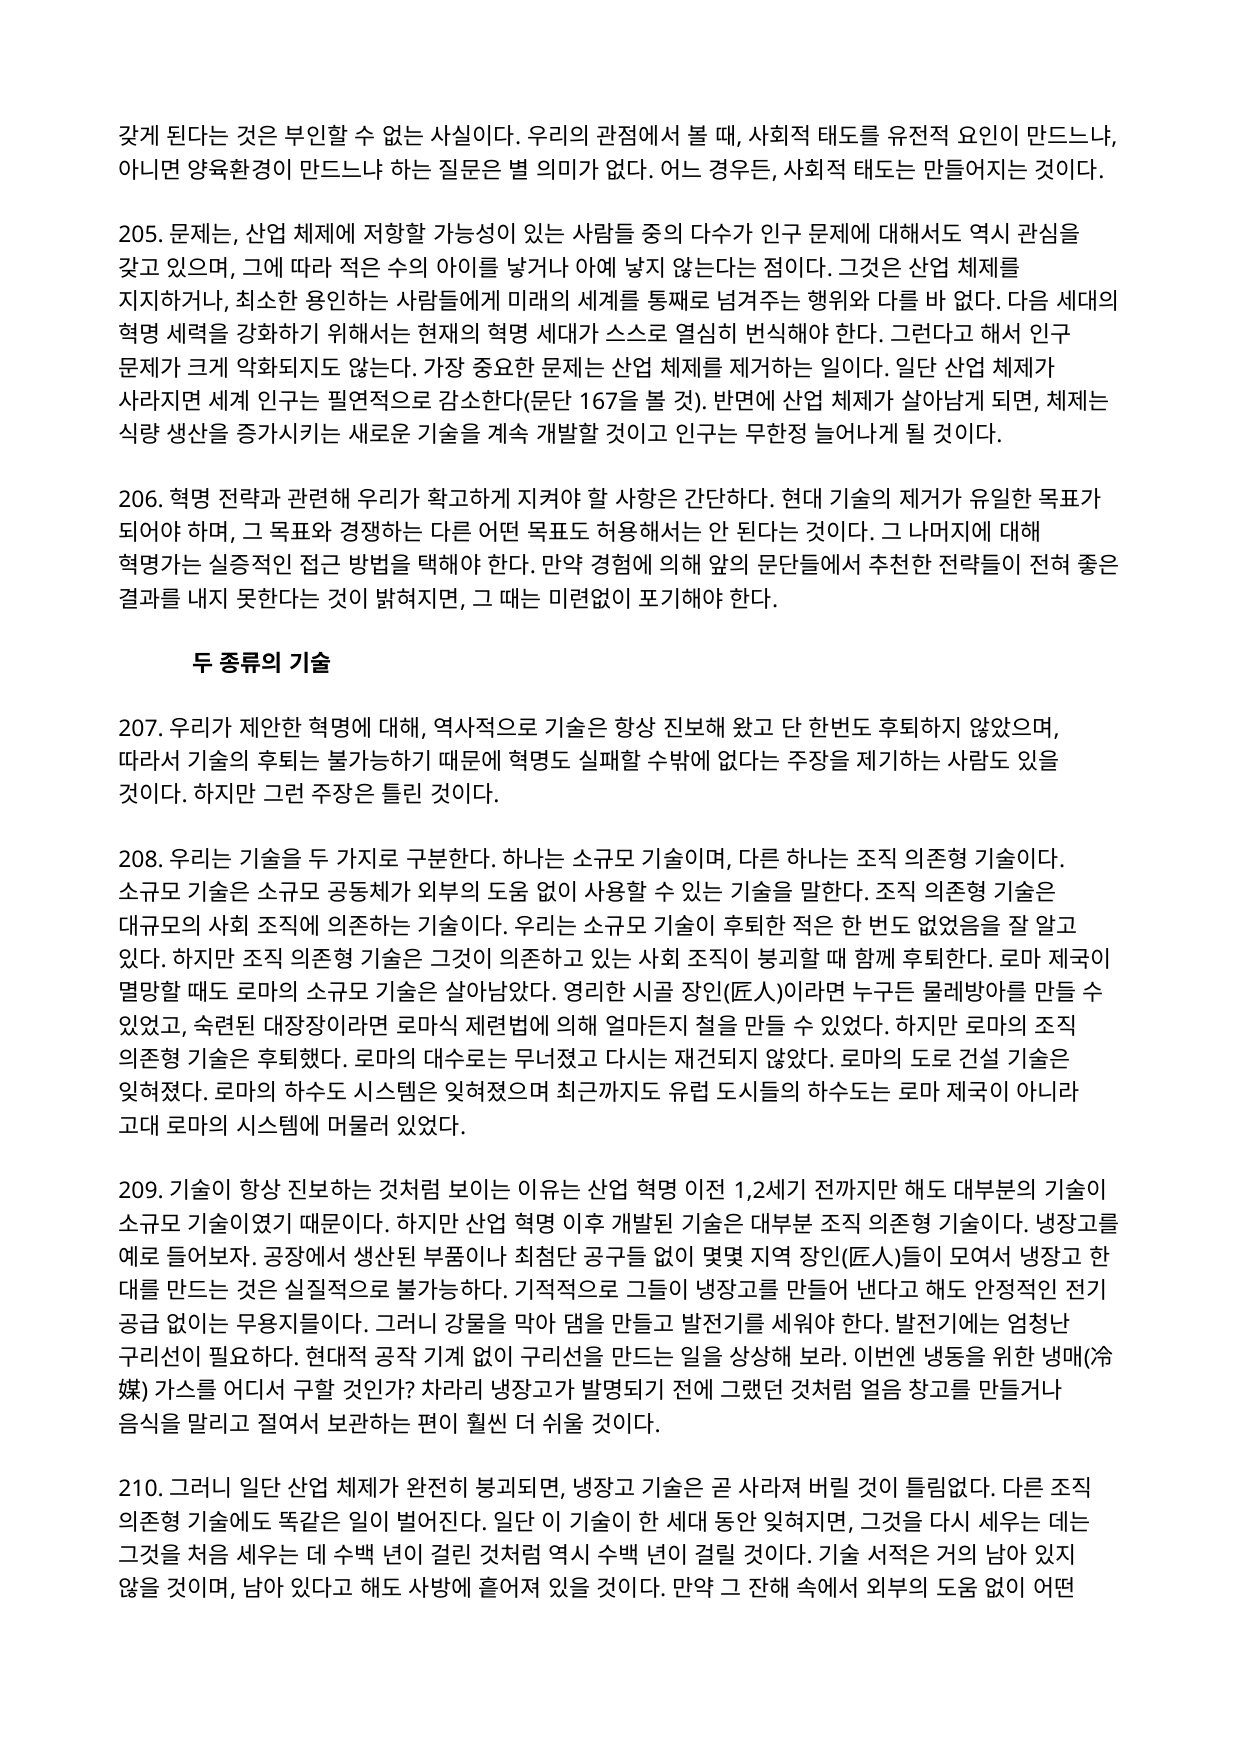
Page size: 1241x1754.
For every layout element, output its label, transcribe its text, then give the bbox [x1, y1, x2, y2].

text 갖게 된다는 것은 부인할 수 없는 사실이다. 우리의 관점에서 볼 때, 사회적 태도를 유전적 요인이 만드느냐, 아니면 양육환경이 만드느냐 하는 질문은 별 의미가 없다. 어느 경우든, 사회적 태도는 만들어지는 것이다. [118, 118, 1122, 185]
text 210. 그러니 일단 산업 체제가 완전히 붕괴되면, 냉장고 기술은 곧 사라져 버릴 것이 틀림없다. 다른 조직 의존형 기술에도 똑같은 일이 벌어진다. 일단 이 기술이 한 세대 동안 잊혀지면, 그것을 다시 세우는 데는 그것을 처음 세우는 데 수백 년이 걸린 것처럼 역시 수백 년이 걸릴 것이다. 기술 서적은 거의 남아 있지 않을 것이며, 남아 있다고 해도 사방에 흩어져 있을 것이다. 만약 그 잔해 속에서 외부의 도움 없이 어떤 [118, 1470, 1122, 1603]
text 205. 문제는, 산업 체제에 저항할 가능성이 있는 사람들 중의 다수가 인구 문제에 대해서도 역시 관심을 갖고 있으며, 그에 따라 적은 수의 아이를 낳거나 아예 낳지 않는다는 점이다. 그것은 산업 체제를 지지하거나, 최소한 용인하는 사람들에게 미래의 세계를 통째로 넘겨주는 행위와 다를 바 없다. 다음 세대의 혁명 세력을 강화하기 위해서는 현재의 혁명 세대가 스스로 열심히 번식해야 한다. 그런다고 해서 인구 문제가 크게 악화되지도 않는다. 가장 중요한 문제는 산업 체제를 제거하는 일이다. 일단 산업 체제가 사라지면 세계 인구는 필연적으로 감소한다(문단 167을 볼 것). 반면에 산업 체제가 살아남게 되면, 체제는 식량 생산을 증가시키는 새로운 기술을 계속 개발할 것이고 인구는 무한정 늘어나게 될 것이다. [118, 216, 1122, 449]
text 207. 우리가 제안한 혁명에 대해, 역사적으로 기술은 항상 진보해 왔고 단 한번도 후퇴하지 않았으며, 따라서 기술의 후퇴는 불가능하기 때문에 혁명도 실패할 수밖에 없다는 주장을 제기하는 사람도 있을 것이다. 하지만 그런 주장은 틀린 것이다. [118, 710, 1122, 810]
text 두 종류의 기술 [118, 645, 1122, 678]
text 206. 혁명 전략과 관련해 우리가 확고하게 지켜야 할 사항은 간단하다. 현대 기술의 제거가 유일한 목표가 되어야 하며, 그 목표와 경쟁하는 다른 어떤 목표도 허용해서는 안 된다는 것이다. 그 나머지에 대해 혁명가는 실증적인 접근 방법을 택해야 한다. 만약 경험에 의해 앞의 문단들에서 추천한 전략들이 전혀 좋은 결과를 내지 못한다는 것이 밝혀지면, 그 때는 미련없이 포기해야 한다. [118, 481, 1122, 614]
text 208. 우리는 기술을 두 가지로 구분한다. 하나는 소규모 기술이며, 다른 하나는 조직 의존형 기술이다. 소규모 기술은 소규모 공동체가 외부의 도움 없이 사용할 수 있는 기술을 말한다. 조직 의존형 기술은 대규모의 사회 조직에 의존하는 기술이다. 우리는 소규모 기술이 후퇴한 적은 한 번도 없었음을 잘 알고 있다. 하지만 조직 의존형 기술은 그것이 의존하고 있는 사회 조직이 붕괴할 때 함께 후퇴한다. 로마 제국이 멸망할 때도 로마의 소규모 기술은 살아남았다. 영리한 시골 장인(匠人)이라면 누구든 물레방아를 만들 수 있었고, 숙련된 대장장이라면 로마식 제련법에 의해 얼마든지 철을 만들 수 있었다. 하지만 로마의 조직 의존형 기술은 후퇴했다. 로마의 대수로는 무너졌고 다시는 재건되지 않았다. 로마의 도로 건설 기술은 잊혀졌다. 로마의 하수도 시스템은 잊혀졌으며 최근까지도 유럽 도시들의 하수도는 로마 제국이 아니라 고대 로마의 시스템에 머물러 있었다. 209. 기술이 항상 진보하는 것처럼 보이는 이유는 산업 혁명 이전 1,2세기 전까지만 해도 대부분의 기술이 소규모 기술이였기 때문이다. 하지만 산업 혁명 이후 개발된 기술은 대부분 조직 의존형 기술이다. 냉장고를 예로 들어보자. 공장에서 생산된 부품이나 최첨단 공구들 없이 몇몇 지역 장인(匠人)들이 모여서 냉장고 한 대를 만드는 것은 실질적으로 불가능하다. 기적적으로 그들이 냉장고를 만들어 낸다고 해도 안정적인 전기 공급 없이는 무용지믈이다. 그러니 강물을 막아 댐을 만들고 발전기를 세워야 한다. 발전기에는 엄청난 구리선이 필요하다. 현대적 공작 기계 없이 구리선을 만드는 일을 상상해 보라. 이번엔 냉동을 위한 냉매(冷媒) 가스를 어디서 구할 것인가? 차라리 냉장고가 발명되기 전에 그랬던 것처럼 얼음 창고를 만들거나 음식을 말리고 절여서 보관하는 편이 훨씬 더 쉬울 것이다. [118, 841, 1122, 1439]
